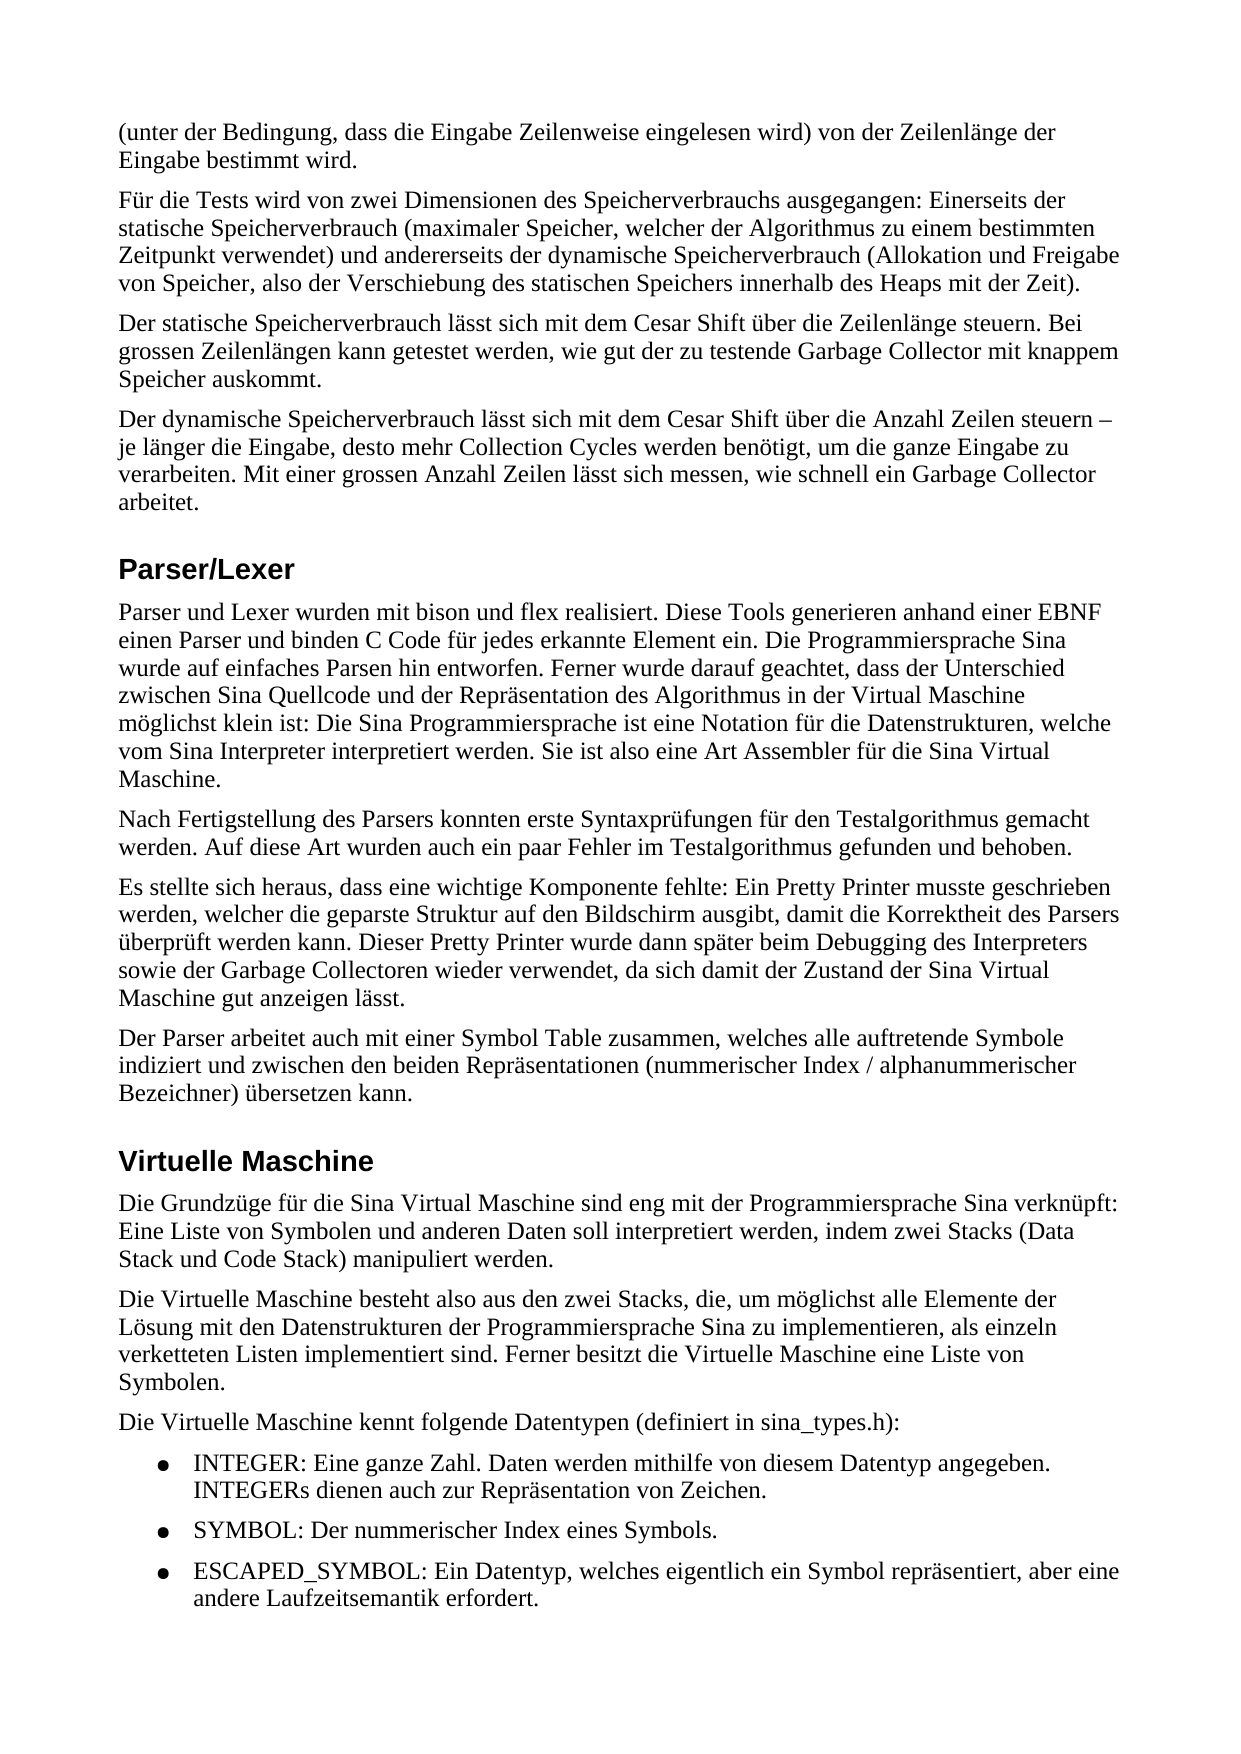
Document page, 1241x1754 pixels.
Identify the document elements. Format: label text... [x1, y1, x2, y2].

list INTEGER: Eine ganze Zahl. Daten werden mithilfe von diesem Datentyp angegeben. INTEGERs dienen auch zur Repräsentation von Zeichen. [156, 1449, 1122, 1504]
subtitle Parser/Lexer [118, 553, 1122, 586]
subtitle Virtuelle Maschine [118, 1144, 1122, 1177]
list SYMBOL: Der nummerischer Index eines Symbols. [156, 1517, 1122, 1544]
text (unter der Bedingung, dass die Eingabe Zeilenweise eingelesen wird) von der Zeilenlänge der Eingabe bestimmt wird. [118, 118, 1122, 173]
text Für die Tests wird von zwei Dimensionen des Speicherverbrauchs ausgegangen: Einerseits der statische Speicherverbrauch (maximaler Speicher, welcher der Algorithmus zu einem bestimmten Zeitpunkt verwendet) und andererseits der dynamische Speicherverbrauch (Allokation und Freigabe von Speicher, also der Verschiebung des statischen Speichers innerhalb des Heaps mit der Zeit). [118, 186, 1122, 297]
text Parser und Lexer wurden mit bison und flex realisiert. Diese Tools generieren anhand einer EBNF einen Parser und binden C Code für jedes erkannte Element ein. Die Programmiersprache Sina wurde auf einfaches Parsen hin entworfen. Ferner wurde darauf geachtet, dass der Unterschied zwischen Sina Quellcode und der Repräsentation des Algorithmus in der Virtual Maschine möglichst klein ist: Die Sina Programmiersprache ist eine Notation für die Datenstrukturen, welche vom Sina Interpreter interpretiert werden. Sie ist also eine Art Assembler für die Sina Virtual Maschine. [118, 598, 1122, 792]
text Der statische Speicherverbrauch lässt sich mit dem Cesar Shift über die Zeilenlänge steuern. Bei grossen Zeilenlängen kann getestet werden, wie gut der zu testende Garbage Collector mit knappem Speicher auskommt. [118, 309, 1122, 392]
text Die Grundzüge für die Sina Virtual Maschine sind eng mit der Programmiersprache Sina verknüpft: Eine Liste von Symbolen und anderen Daten soll interpretiert werden, indem zwei Stacks (Data Stack und Code Stack) manipuliert werden. [118, 1189, 1122, 1273]
text Nach Fertigstellung des Parsers konnten erste Syntaxprüfungen für den Testalgorithmus gemacht werden. Auf diese Art wurden auch ein paar Fehler im Testalgorithmus gefunden und behoben. [118, 805, 1122, 860]
text Die Virtuelle Maschine besteht also aus den zwei Stacks, die, um möglichst alle Elemente der Lösung mit den Datenstrukturen der Programmiersprache Sina zu implementieren, als einzeln verketteten Listen implementiert sind. Ferner besitzt die Virtuelle Maschine eine Liste von Symbolen. [118, 1285, 1122, 1396]
text Der dynamische Speicherverbrauch lässt sich mit dem Cesar Shift über die Anzahl Zeilen steuern – je länger die Eingabe, desto mehr Collection Cycles werden benötigt, um die ganze Eingabe zu verarbeiten. Mit einer grossen Anzahl Zeilen lässt sich messen, wie schnell ein Garbage Collector arbeitet. [118, 405, 1122, 516]
text Die Virtuelle Maschine kennt folgende Datentypen (definiert in sina_types.h): [118, 1408, 1122, 1436]
text Der Parser arbeitet auch mit einer Symbol Table zusammen, welches alle auftretende Symbole indiziert und zwischen den beiden Repräsentationen (nummerischer Index / alphanummerischer Bezeichner) übersetzen kann. [118, 1024, 1122, 1107]
text Es stellte sich heraus, dass eine wichtige Komponente fehlte: Ein Pretty Printer musste geschrieben werden, welcher die geparste Struktur auf den Bildschirm ausgibt, damit die Korrektheit des Parsers überprüft werden kann. Dieser Pretty Printer wurde dann später beim Debugging des Interpreters sowie der Garbage Collectoren wieder verwendet, da sich damit der Zustand der Sina Virtual Maschine gut anzeigen lässt. [118, 873, 1122, 1011]
list ESCAPED_SYMBOL: Ein Datentyp, welches eigentlich ein Symbol repräsentiert, aber eine andere Laufzeitsemantik erfordert. [156, 1557, 1122, 1612]
